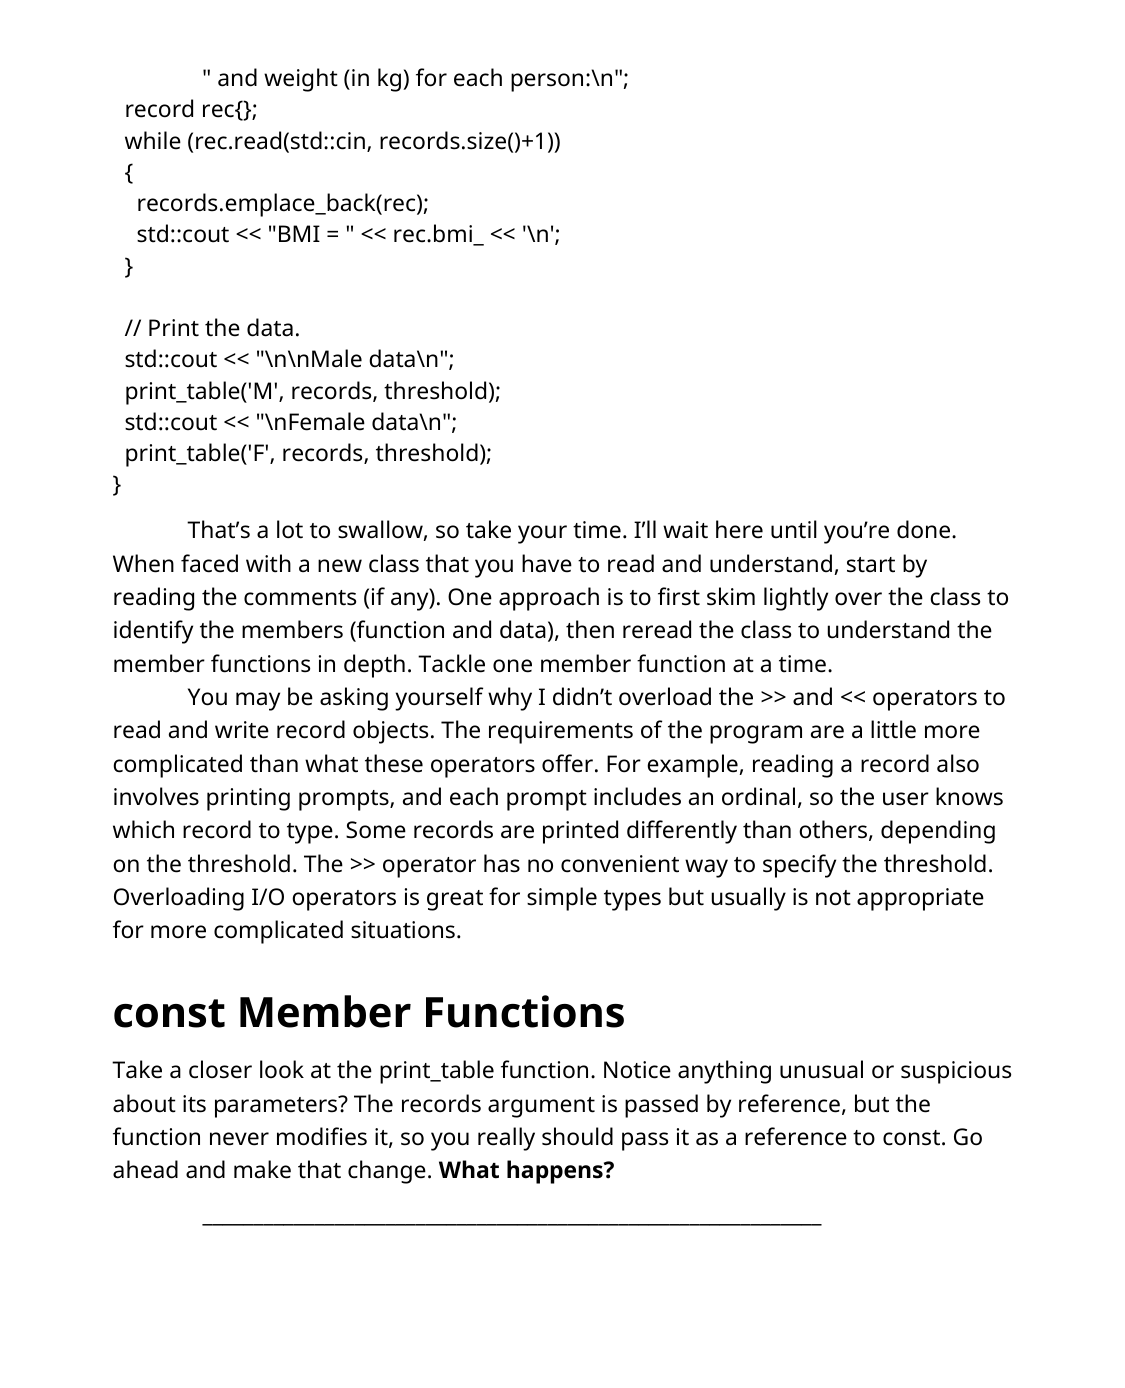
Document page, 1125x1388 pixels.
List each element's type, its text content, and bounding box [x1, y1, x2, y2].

list _____________________________________________________________ [202, 1198, 1012, 1229]
text std::cout << "\n\nMale data\n"; [112, 343, 1012, 374]
text That’s a lot to swallow, so take your time. I’ll wait here until you’re done. When faced with a new class that you have to read and understand, start by reading the comments (if any). One approach is to first skim lightly over the class to identify the members (function and data), then reread the class to understand the member functions in depth. Tackle one member function at a time. [112, 512, 1012, 679]
text std::cout << "BMI = " << rec.bmi_ << '\n'; [112, 218, 1012, 249]
text print_table('F', records, threshold); [112, 437, 1012, 468]
text Take a closer look at the print_table function. Notice anything unusual or suspicious about its parameters? The records argument is passed by reference, but the function never modifies it, so you really should pass it as a reference to const. Go ahead and make that change. What happens? [112, 1052, 1012, 1186]
text } [112, 468, 1012, 499]
text records.emplace_back(rec); [112, 187, 1012, 218]
text while (rec.read(std::cin, records.size()+1)) [112, 124, 1012, 156]
text print_table('M', records, threshold); [112, 374, 1012, 406]
text { [112, 156, 1012, 187]
text You may be asking yourself why I didn’t overload the >> and << operators to read and write record objects. The requirements of the program are a little more complicated than what these operators offer. For example, reading a record also involves printing prompts, and each prompt includes an ordinal, so the user knows which record to type. Some records are printed differently than others, depending on the threshold. The >> operator has no convenient way to specify the threshold. Overloading I/O operators is great for simple types but usually is not appropriate for more complicated situations. [112, 679, 1012, 945]
text record rec{}; [112, 93, 1012, 124]
text std::cout << "\nFemale data\n"; [112, 406, 1012, 437]
text } [112, 249, 1012, 281]
subtitle const Member Functions [112, 983, 1012, 1040]
text " and weight (in kg) for each person:\n"; [112, 62, 1012, 93]
text // Print the data. [112, 312, 1012, 343]
